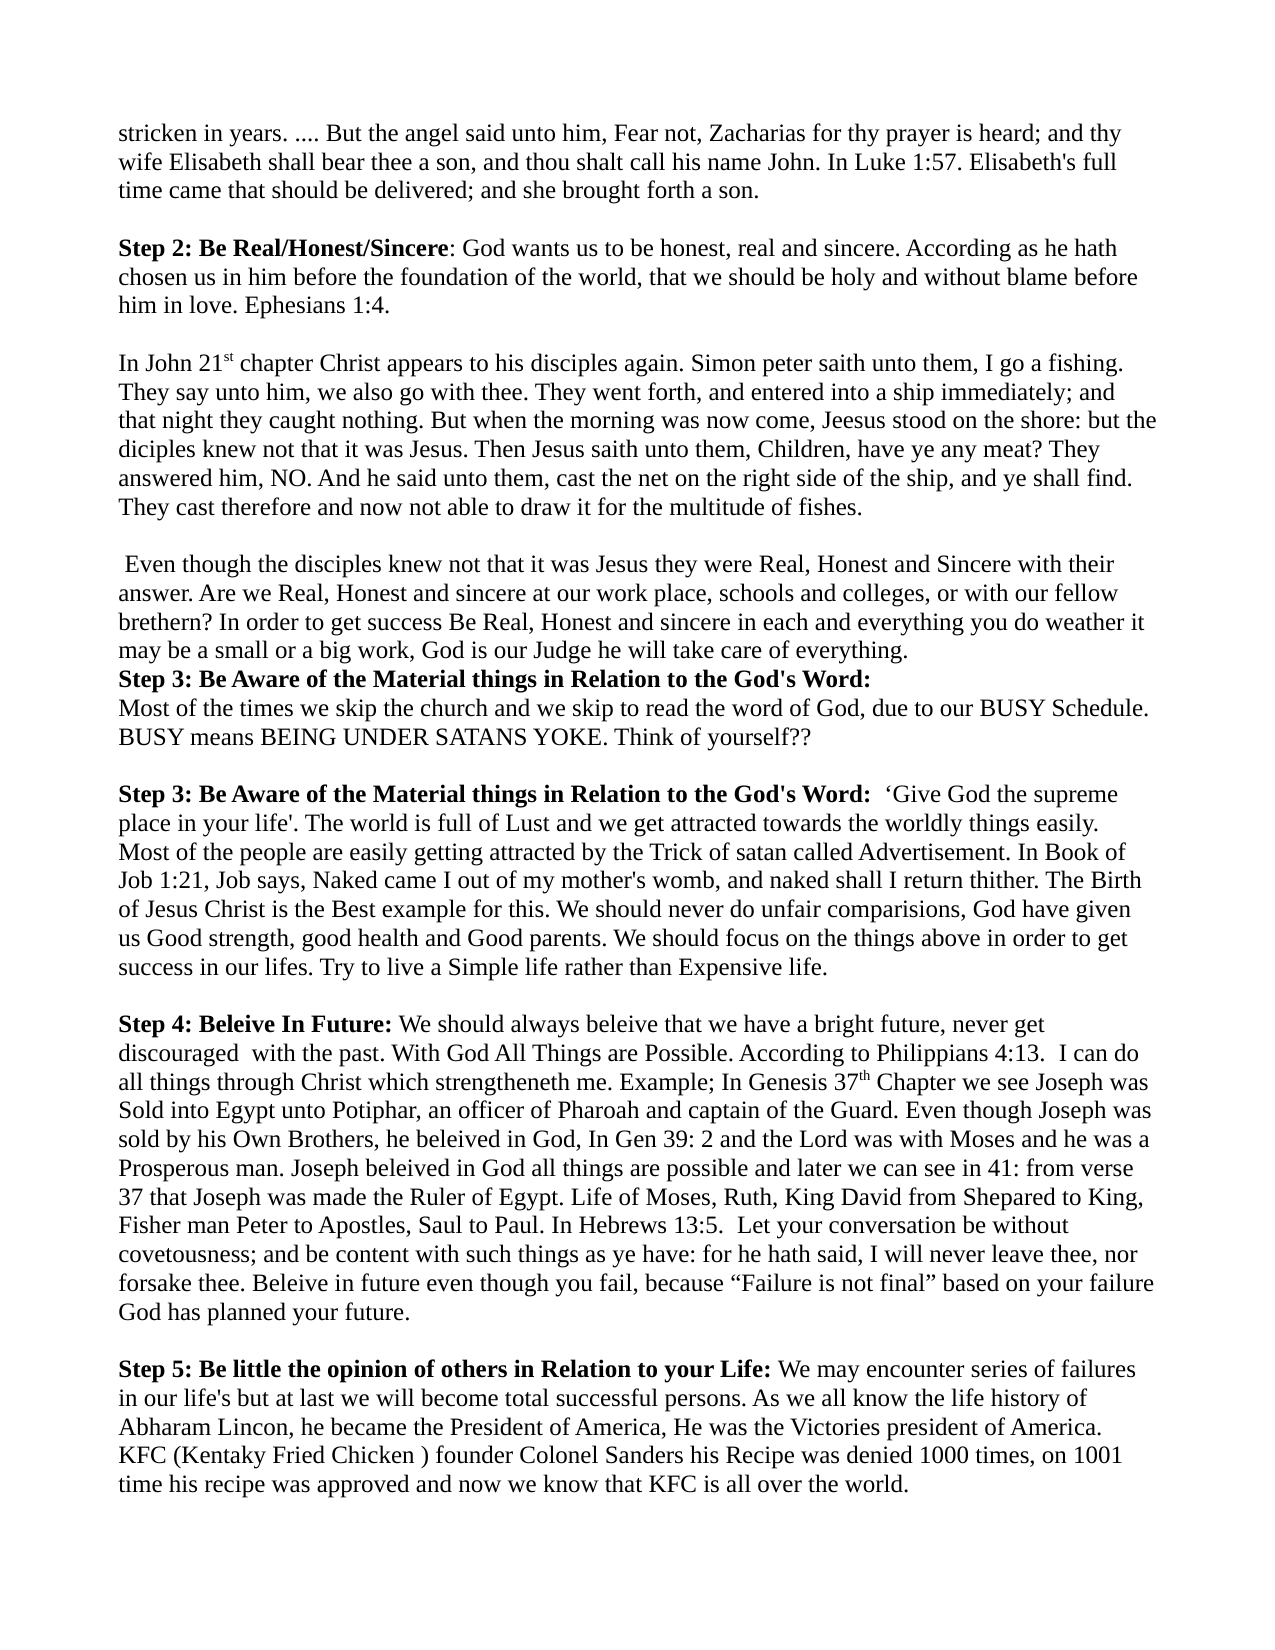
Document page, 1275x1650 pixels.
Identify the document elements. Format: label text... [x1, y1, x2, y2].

text Even though the disciples knew not that it was Jesus they were Real, Honest and Sincere with their answer. Are we Real, Honest and sincere at our work place, schools and colleges, or with our fellow brethern? In order to get success Be Real, Honest and sincere in each and everything you do weather it may be a small or a big work, God is our Judge he will take care of everything. [118, 549, 1157, 664]
text Most of the times we skip the church and we skip to read the word of God, due to our BUSY Schedule. [118, 693, 1157, 722]
text Step 2: Be Real/Honest/Sincere: God wants us to be honest, real and sincere. According as he hath chosen us in him before the foundation of the world, that we should be holy and without blame before him in love. Ephesians 1:4. [118, 233, 1157, 319]
text stricken in years. .... But the angel said unto him, Fear not, Zacharias for thy prayer is heard; and thy wife Elisabeth shall bear thee a son, and thou shalt call his name John. In Luke 1:57. Elisabeth's full time came that should be delivered; and she brought forth a son. [118, 118, 1157, 204]
text Step 3: Be Aware of the Material things in Relation to the God's Word: ‘Give God the supreme place in your life'. The world is full of Lust and we get attracted towards the worldly things easily. Most of the people are easily getting attracted by the Trick of satan called Advertisement. In Book of Job 1:21, Job says, Naked came I out of my mother's womb, and naked shall I return thither. The Birth of Jesus Christ is the Best example for this. We should never do unfair comparisions, God have given us Good strength, good health and Good parents. We should focus on the things above in order to get success in our lifes. Try to live a Simple life rather than Expensive life. [118, 779, 1157, 981]
text Step 4: Beleive In Future: We should always beleive that we have a bright future, never get discouraged with the past. With God All Things are Possible. According to Philippians 4:13. I can do all things through Christ which strengtheneth me. Example; In Genesis 37th Chapter we see Joseph was Sold into Egypt unto Potiphar, an officer of Pharoah and captain of the Guard. Even though Joseph was sold by his Own Brothers, he beleived in God, In Gen 39: 2 and the Lord was with Moses and he was a Prosperous man. Joseph beleived in God all things are possible and later we can see in 41: from verse 37 that Joseph was made the Ruler of Egypt. Life of Moses, Ruth, King David from Shepared to King, Fisher man Peter to Apostles, Saul to Paul. In Hebrews 13:5. Let your conversation be without covetousness; and be content with such things as ye have: for he hath said, I will never leave thee, nor forsake thee. Beleive in future even though you fail, because “Failure is not final” based on your failure God has planned your future. [118, 1009, 1157, 1326]
text BUSY means BEING UNDER SATANS YOKE. Think of yourself?? [118, 722, 1157, 751]
text Step 3: Be Aware of the Material things in Relation to the God's Word: [118, 664, 1157, 693]
text In John 21st chapter Christ appears to his disciples again. Simon peter saith unto them, I go a fishing. They say unto him, we also go with thee. They went forth, and entered into a ship immediately; and that night they caught nothing. But when the morning was now come, Jeesus stood on the shore: but the diciples knew not that it was Jesus. Then Jesus saith unto them, Children, have ye any meat? They answered him, NO. And he said unto them, cast the net on the right side of the ship, and ye shall find. They cast therefore and now not able to draw it for the multitude of fishes. [118, 348, 1157, 521]
text Step 5: Be little the opinion of others in Relation to your Life: We may encounter series of failures in our life's but at last we will become total successful persons. As we all know the life history of Abharam Lincon, he became the President of America, He was the Victories president of America. KFC (Kentaky Fried Chicken ) founder Colonel Sanders his Recipe was denied 1000 times, on 1001 time his recipe was approved and now we know that KFC is all over the world. [118, 1354, 1157, 1498]
